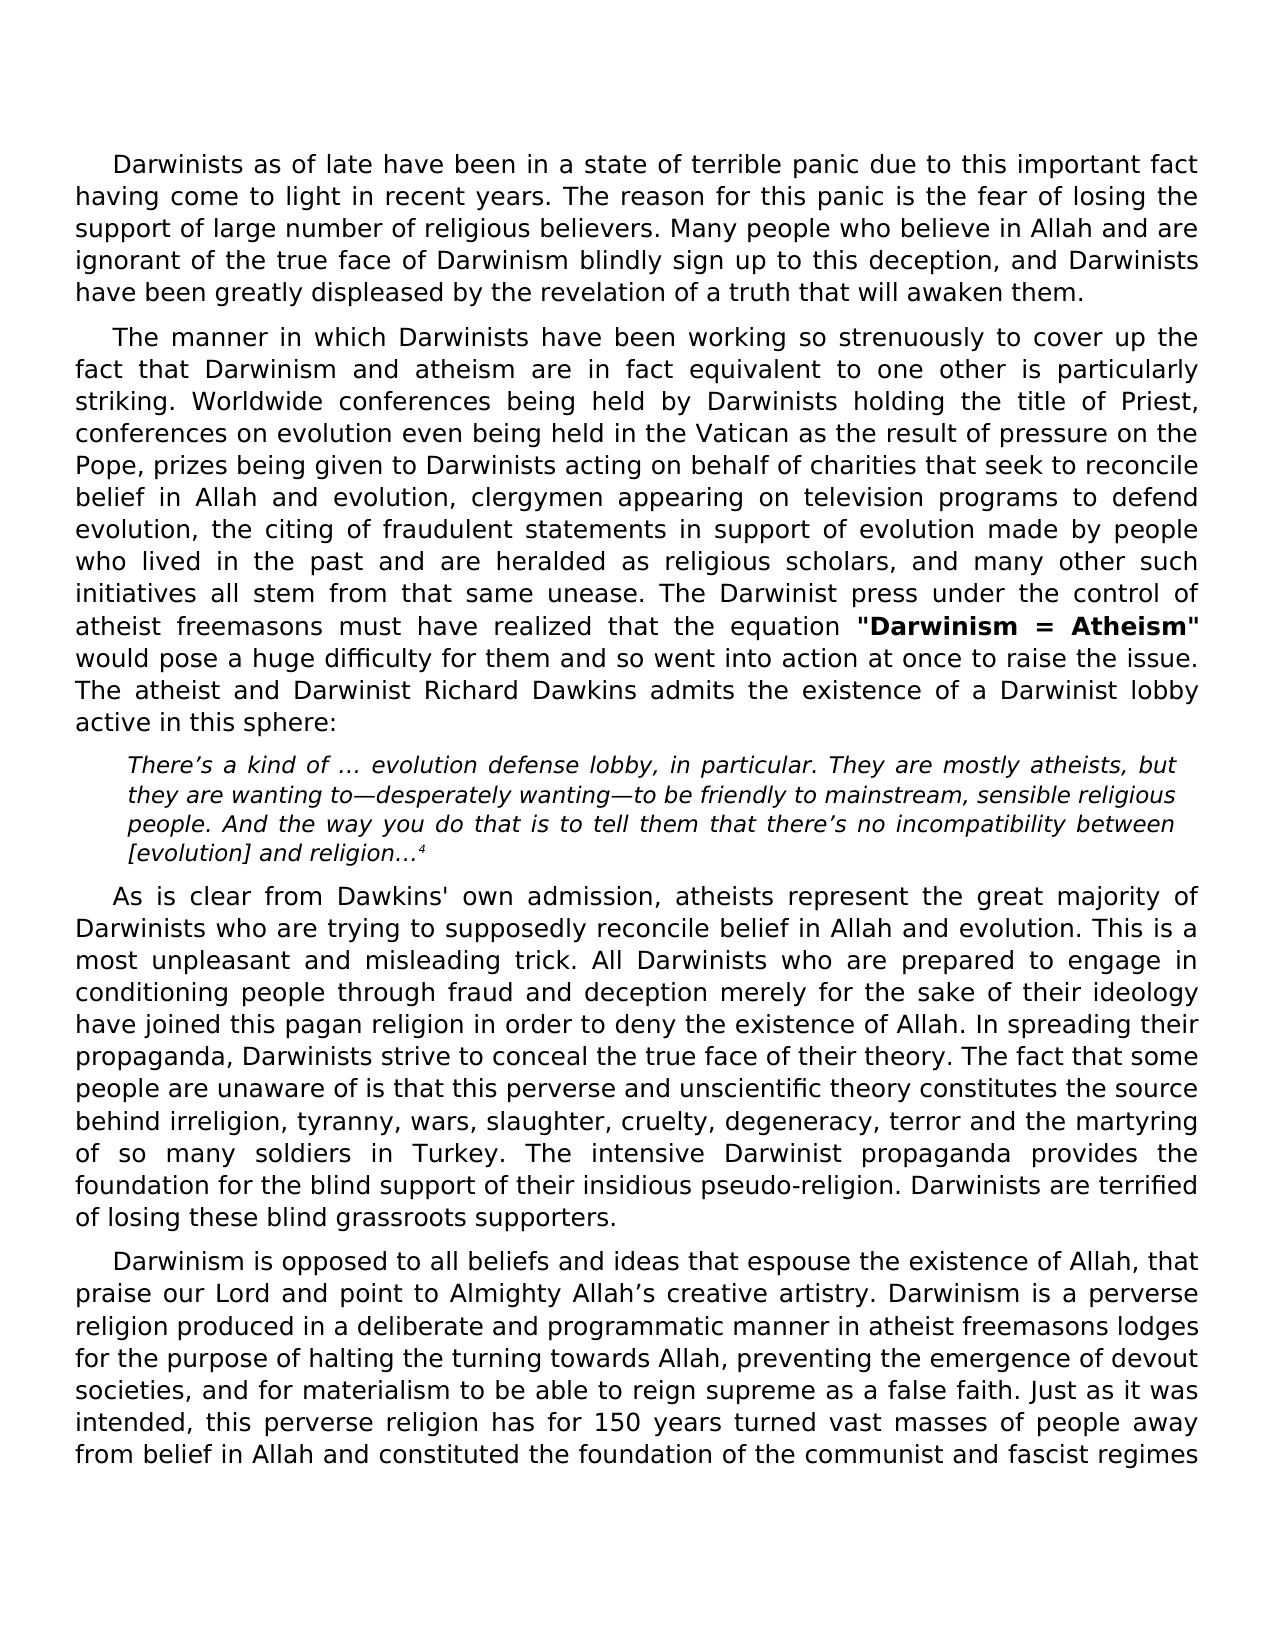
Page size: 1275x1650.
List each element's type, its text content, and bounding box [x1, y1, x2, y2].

text There’s a kind of … evolution defense lobby, in particular. They are mostly atheists, but they are wanting to—desperately wanting—to be friendly to mainstream, sensible religious people. And the way you do that is to tell them that there’s no incompatibility between [evolution] and religion…4 [127, 752, 1177, 867]
text As is clear from Dawkins' own admission, atheists represent the great majority of Darwinists who are trying to supposedly reconcile belief in Allah and evolution. This is a most unpleasant and misleading trick. All Darwinists who are prepared to engage in conditioning people through fraud and deception merely for the sake of their ideology have joined this pagan religion in order to deny the existence of Allah. In spreading their propaganda, Darwinists strive to conceal the true face of their theory. The fact that some people are unaware of is that this perverse and unscientific theory constitutes the source behind irreligion, tyranny, wars, slaughter, cruelty, degeneracy, terror and the martyring of so many soldiers in Turkey. The intensive Darwinist propaganda provides the foundation for the blind support of their insidious pseudo-religion. Darwinists are terrified of losing these blind grassroots supporters. [75, 882, 1200, 1232]
text The manner in which Darwinists have been working so strenuously to cover up the fact that Darwinism and atheism are in fact equivalent to one other is particularly striking. Worldwide conferences being held by Darwinists holding the title of Priest, conferences on evolution even being held in the Vatican as the result of pressure on the Pope, prizes being given to Darwinists acting on behalf of charities that seek to reconcile belief in Allah and evolution, clergymen appearing on television programs to defend evolution, the citing of fraudulent statements in support of evolution made by people who lived in the past and are heralded as religious scholars, and many other such initiatives all stem from that same unease. The Darwinist press under the control of atheist freemasons must have realized that the equation "Darwinism = Atheism" would pose a huge difficulty for them and so went into action at once to raise the issue. The atheist and Darwinist Richard Dawkins admits the existence of a Darwinist lobby active in this sphere: [75, 323, 1200, 737]
text Darwinism is opposed to all beliefs and ideas that espouse the existence of Allah, that praise our Lord and point to Almighty Allah’s creative artistry. Darwinism is a perverse religion produced in a deliberate and programmatic manner in atheist freemasons lodges for the purpose of halting the turning towards Allah, preventing the emergence of devout societies, and for materialism to be able to reign supreme as a false faith. Just as it was intended, this perverse religion has for 150 years turned vast masses of people away from belief in Allah and constituted the foundation of the communist and fascist regimes [75, 1247, 1200, 1469]
text Darwinists as of late have been in a state of terrible panic due to this important fact having come to light in recent years. The reason for this panic is the fear of losing the support of large number of religious believers. Many people who believe in Allah and are ignorant of the true face of Darwinism blindly sign up to this deception, and Darwinists have been greatly displeased by the revelation of a truth that will awaken them. [75, 150, 1200, 307]
